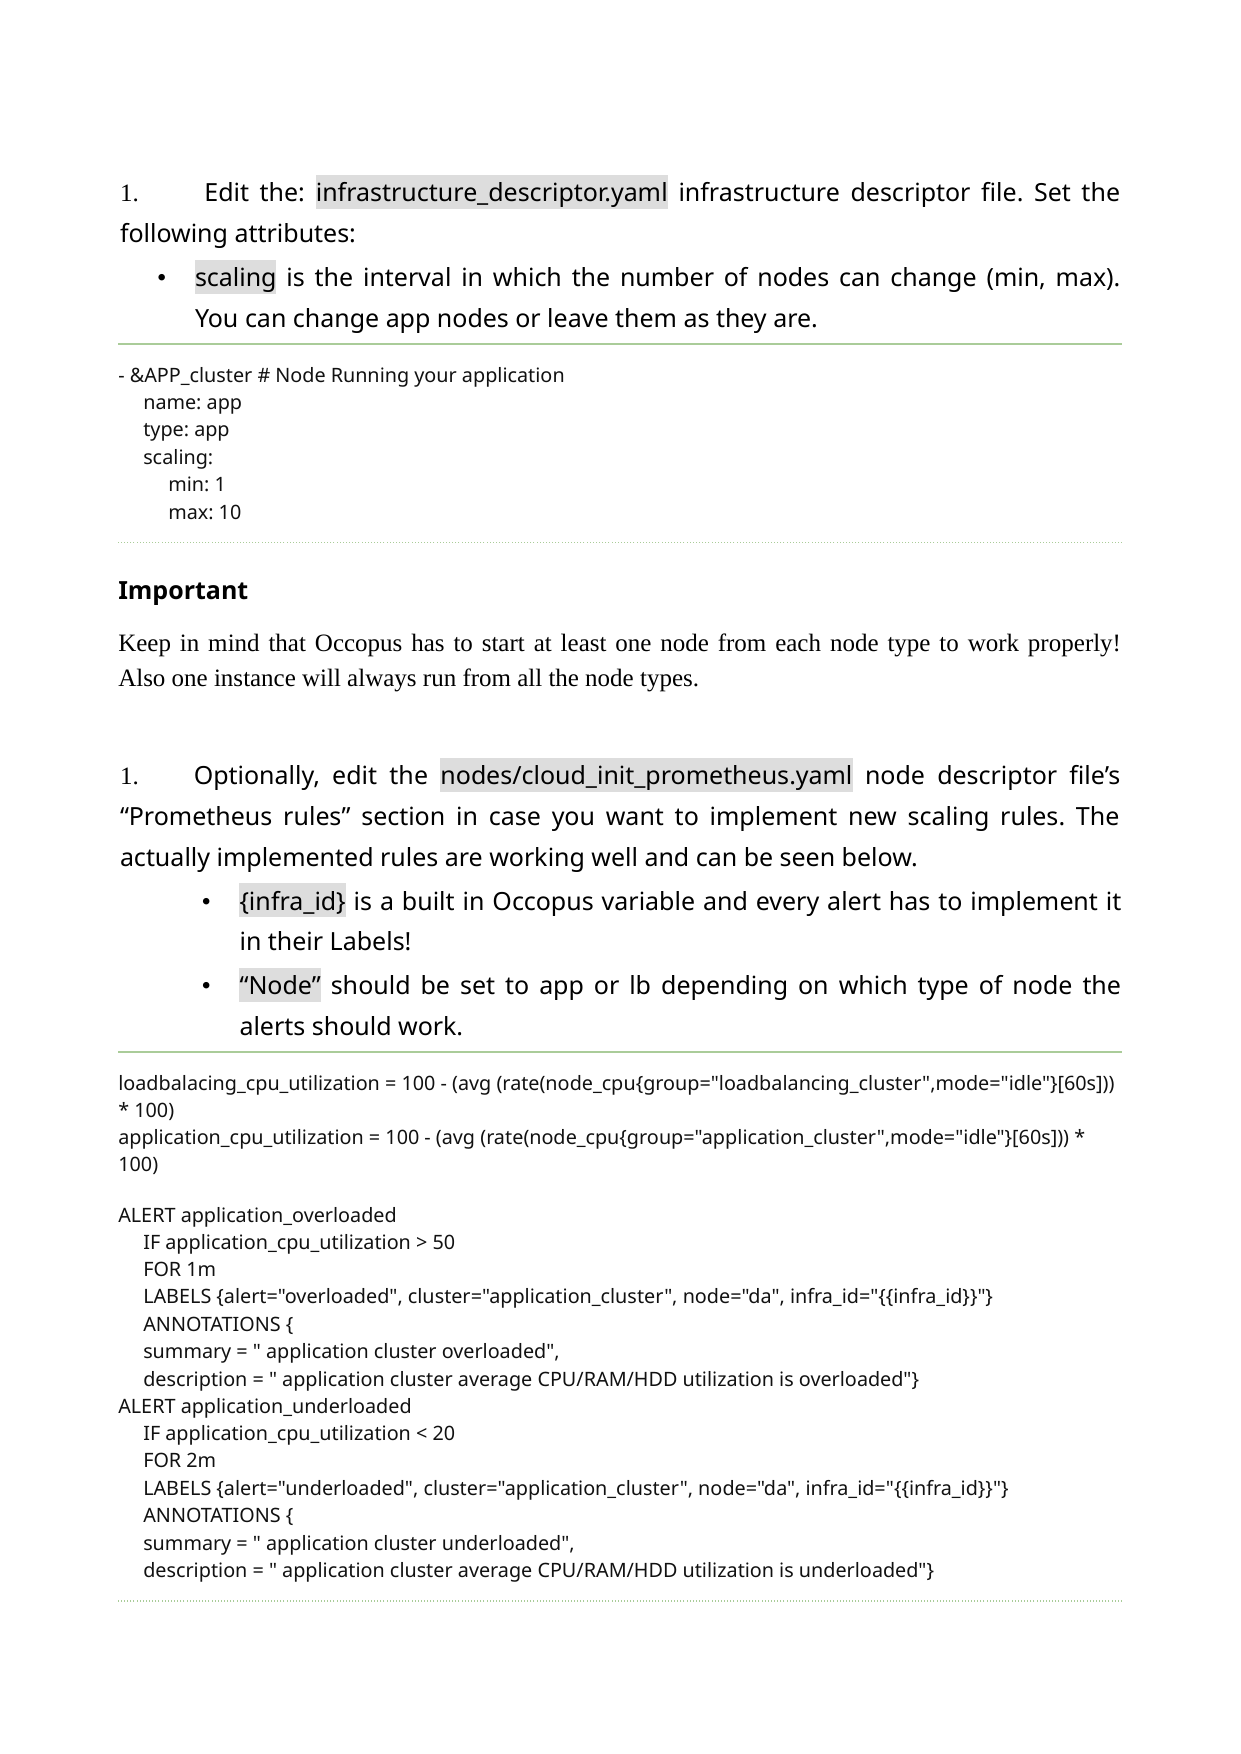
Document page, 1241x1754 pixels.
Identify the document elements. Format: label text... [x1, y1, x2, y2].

text - &APP_cluster # Node Running your application [118, 345, 1122, 388]
text ANNOTATIONS { [118, 1501, 1122, 1529]
text ANNOTATIONS { [118, 1310, 1122, 1337]
list Edit the: infrastructure_descriptor.yaml infrastructure descriptor file. Set the following attributes: [120, 175, 1121, 250]
list {infra_id} is a built in Occopus variable and every alert has to implement it in their Labels! [202, 883, 1122, 958]
text LABELS {alert="underloaded", cluster="application_cluster", node="da", infra_id="{{infra_id}}"} [118, 1474, 1122, 1501]
text ALERT application_underloaded [118, 1392, 1122, 1419]
text description = " application cluster average CPU/RAM/HDD utilization is overloaded"} [118, 1365, 1122, 1392]
text type: app [118, 416, 1122, 443]
text scaling: [118, 443, 1122, 471]
text application_cpu_utilization = 100 - (avg (rate(node_cpu{group="application_cluster",mode="idle"}[60s])) * 100) [118, 1123, 1122, 1177]
text Important [118, 573, 1122, 607]
text description = " application cluster average CPU/RAM/HDD utilization is underloaded"} [118, 1538, 1122, 1602]
text min: 1 [118, 471, 1122, 480]
text IF application_cpu_utilization < 20 [118, 1419, 1122, 1447]
text summary = " application cluster overloaded", [118, 1337, 1122, 1365]
text name: app [118, 388, 1122, 416]
text IF application_cpu_utilization > 50 [118, 1228, 1122, 1255]
text Keep in mind that Occopus has to start at least one node from each node type to work properly! Also one instance will always run from all the node types. [118, 628, 1122, 692]
text loadbalacing_cpu_utilization = 100 - (avg (rate(node_cpu{group="loadbalancing_cluster",mode="idle"}[60s])) * 100) [118, 1053, 1122, 1123]
text ALERT application_overloaded [118, 1201, 1122, 1228]
text FOR 2m [118, 1447, 1122, 1474]
list scaling is the interval in which the number of nodes can change (min, max). You can change app nodes or leave them as they are. [157, 260, 1122, 335]
text LABELS {alert="overloaded", cluster="application_cluster", node="da", infra_id="{{infra_id}}"} [118, 1283, 1122, 1310]
text summary = " application cluster underloaded", [118, 1529, 1122, 1538]
text FOR 1m [118, 1255, 1122, 1283]
list Optionally, edit the nodes/cloud_init_prometheus.yaml node descriptor file’s “Prometheus rules” section in case you want to implement new scaling rules. The actually implemented rules are working well and can be seen below. [120, 757, 1121, 873]
text max: 10 [118, 480, 1122, 543]
list “Node” should be set to app or lb depending on which type of node the alerts should work. [202, 968, 1122, 1043]
